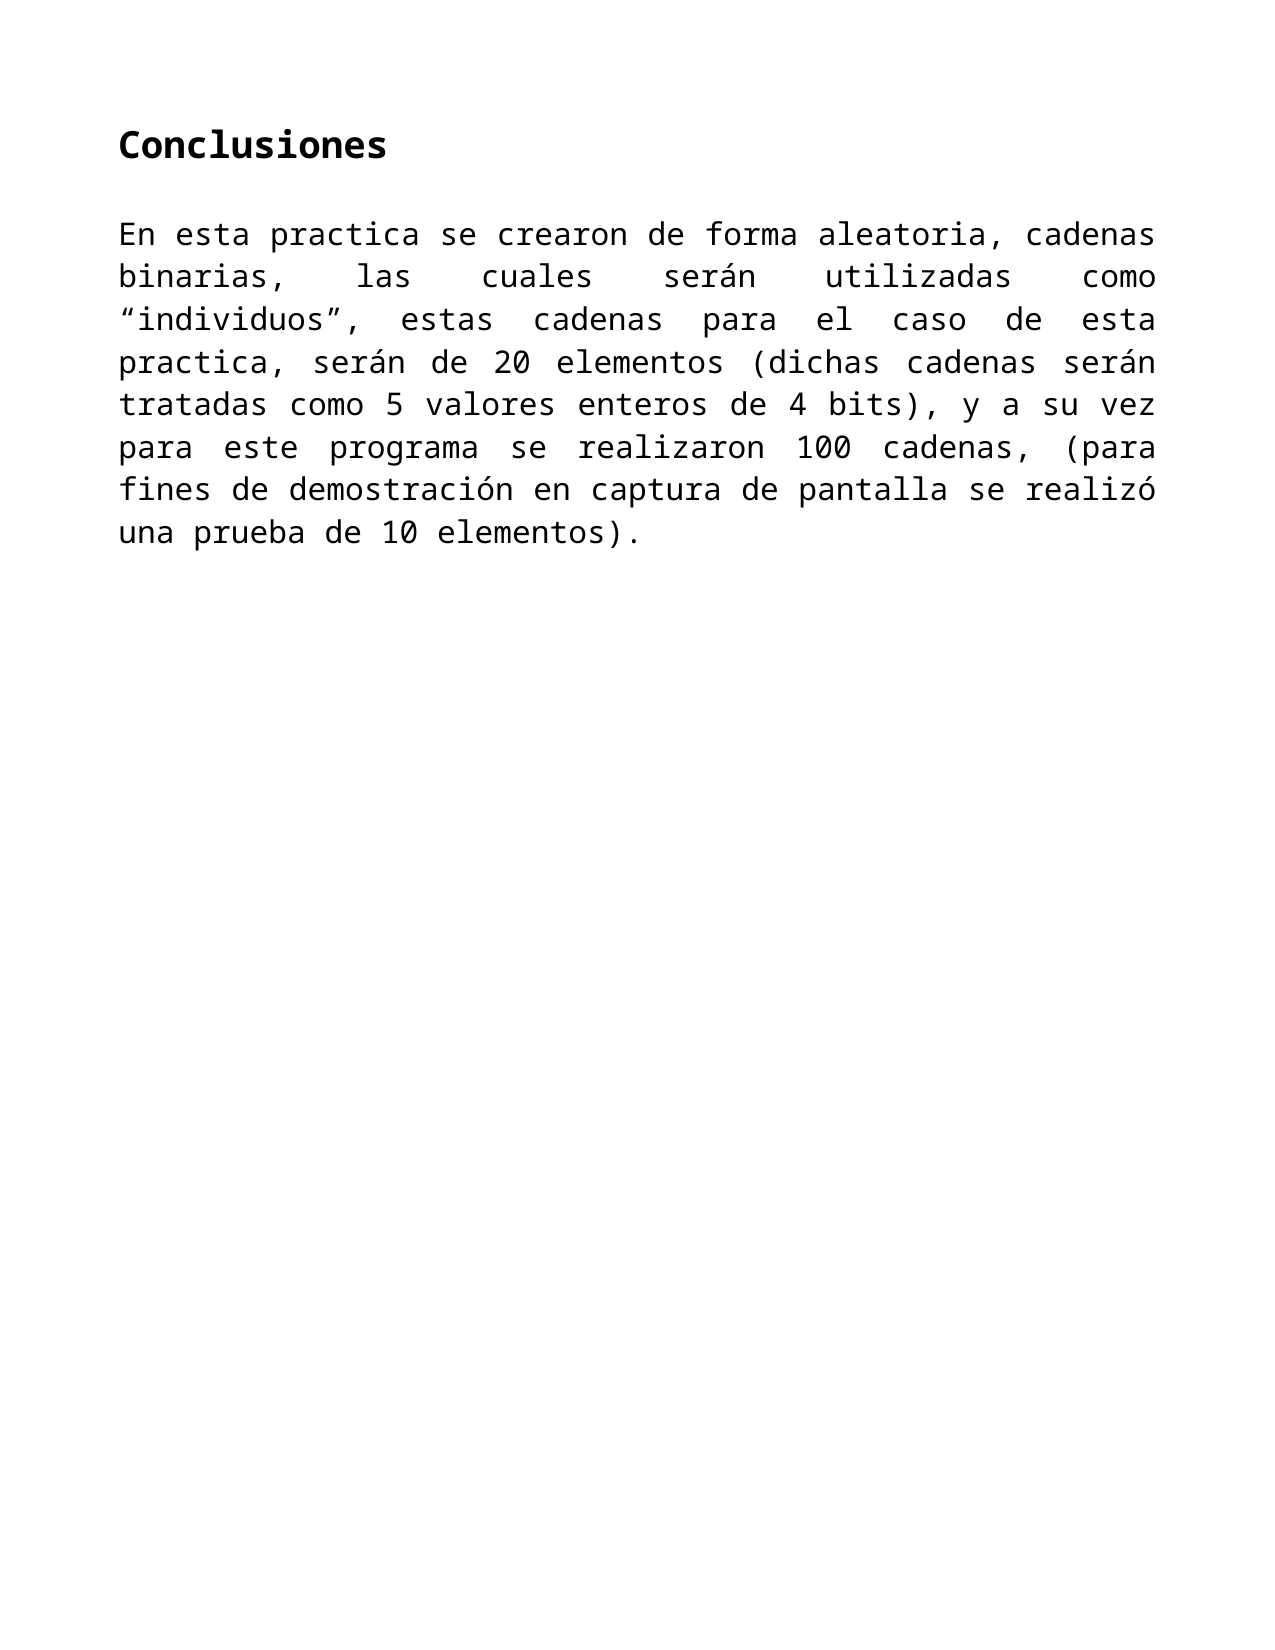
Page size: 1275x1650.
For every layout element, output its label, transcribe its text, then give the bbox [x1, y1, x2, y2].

text En esta practica se crearon de forma aleatoria, cadenas binarias, las cuales serán utilizadas como “individuos”, estas cadenas para el caso de esta practica, serán de 20 elementos (dichas cadenas serán tratadas como 5 valores enteros de 4 bits), y a su vez para este programa se realizaron 100 cadenas, (para fines de demostración en captura de pantalla se realizó una prueba de 10 elementos). [118, 212, 1157, 553]
text Conclusiones [118, 118, 1157, 169]
